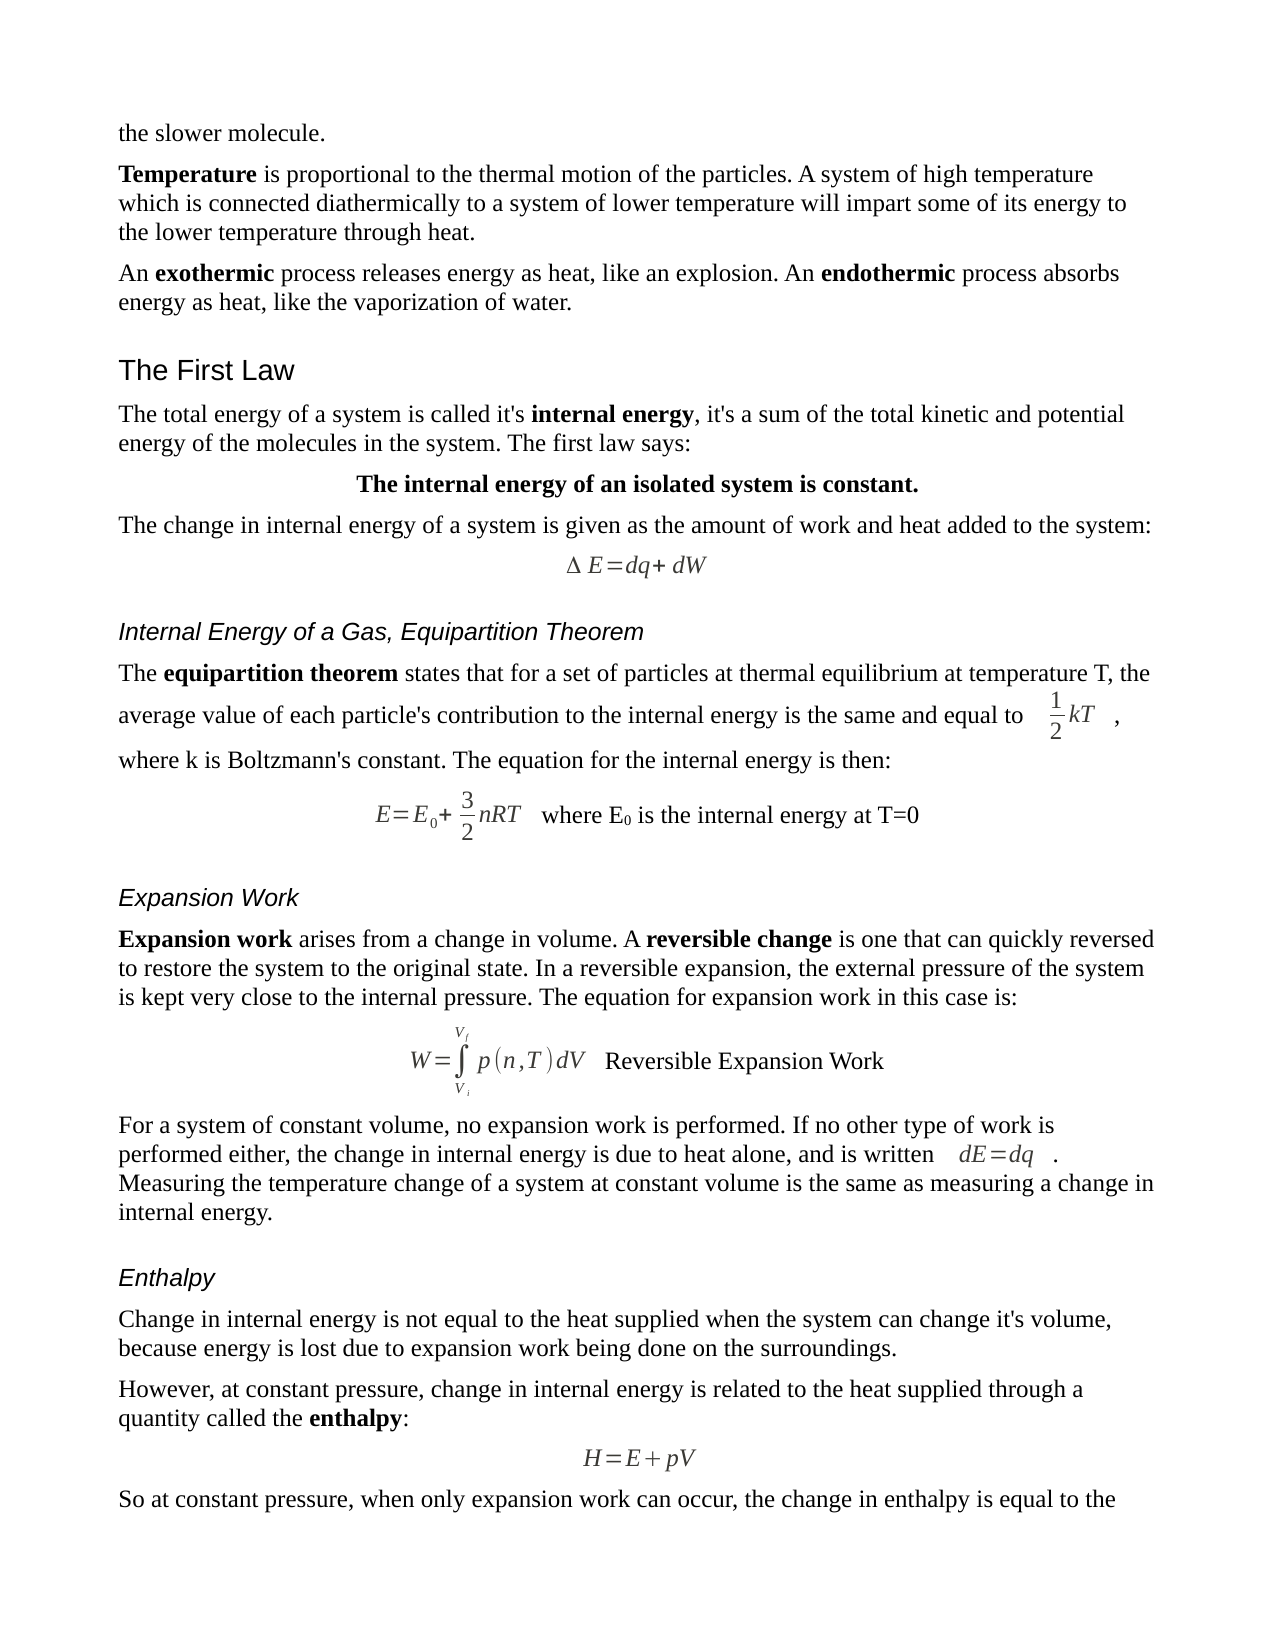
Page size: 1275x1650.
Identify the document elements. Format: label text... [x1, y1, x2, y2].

text The internal energy of an isolated system is constant. [118, 469, 1157, 498]
text Change in internal energy is not equal to the heat supplied when the system can change it's volume, because energy is lost due to expansion work being done on the surroundings. [118, 1304, 1157, 1362]
text For a system of constant volume, no expansion work is performed. If no other type of work is performed either, the change in internal energy is due to heat alone, and is written . Measuring the temperature change of a system at constant volume is the same as measuring a change in internal energy. [118, 1111, 1157, 1226]
subtitle The First Law [118, 353, 1157, 387]
text The equipartition theorem states that for a set of particles at thermal equilibrium at temperature T, the average value of each particle's contribution to the internal energy is the same and equal to , where k is Boltzmann's constant. The equation for the internal energy is then: [118, 658, 1157, 774]
text Expansion work arises from a change in volume. A reversible change is one that can quickly reversed to restore the system to the original state. In a reversible expansion, the external pressure of the system is kept very close to the internal pressure. The equation for expansion work in this case is: [118, 924, 1157, 1011]
text where E0 is the internal energy at T=0 [118, 787, 1157, 846]
text However, at constant pressure, change in internal energy is related to the heat supplied through a quantity called the enthalpy: [118, 1374, 1157, 1432]
subtitle Expansion Work [118, 883, 1157, 912]
text the slower molecule. [118, 118, 1157, 147]
subtitle Internal Energy of a Gas, Equipartition Theorem [118, 617, 1157, 645]
subtitle Enthalpy [118, 1263, 1157, 1292]
text An exothermic process releases energy as heat, like an explosion. An endothermic process absorbs energy as heat, like the vaporization of water. [118, 258, 1157, 316]
text So at constant pressure, when only expansion work can occur, the change in enthalpy is equal to the [118, 1484, 1157, 1513]
text Reversible Expansion Work [118, 1023, 1157, 1098]
text Temperature is proportional to the thermal motion of the particles. A system of high temperature which is connected diathermically to a system of lower temperature will impart some of its energy to the lower temperature through heat. [118, 159, 1157, 246]
text The total energy of a system is called it's internal energy, it's a sum of the total kinetic and potential energy of the molecules in the system. The first law says: [118, 399, 1157, 457]
text The change in internal energy of a system is given as the amount of work and heat added to the system: [118, 510, 1157, 539]
